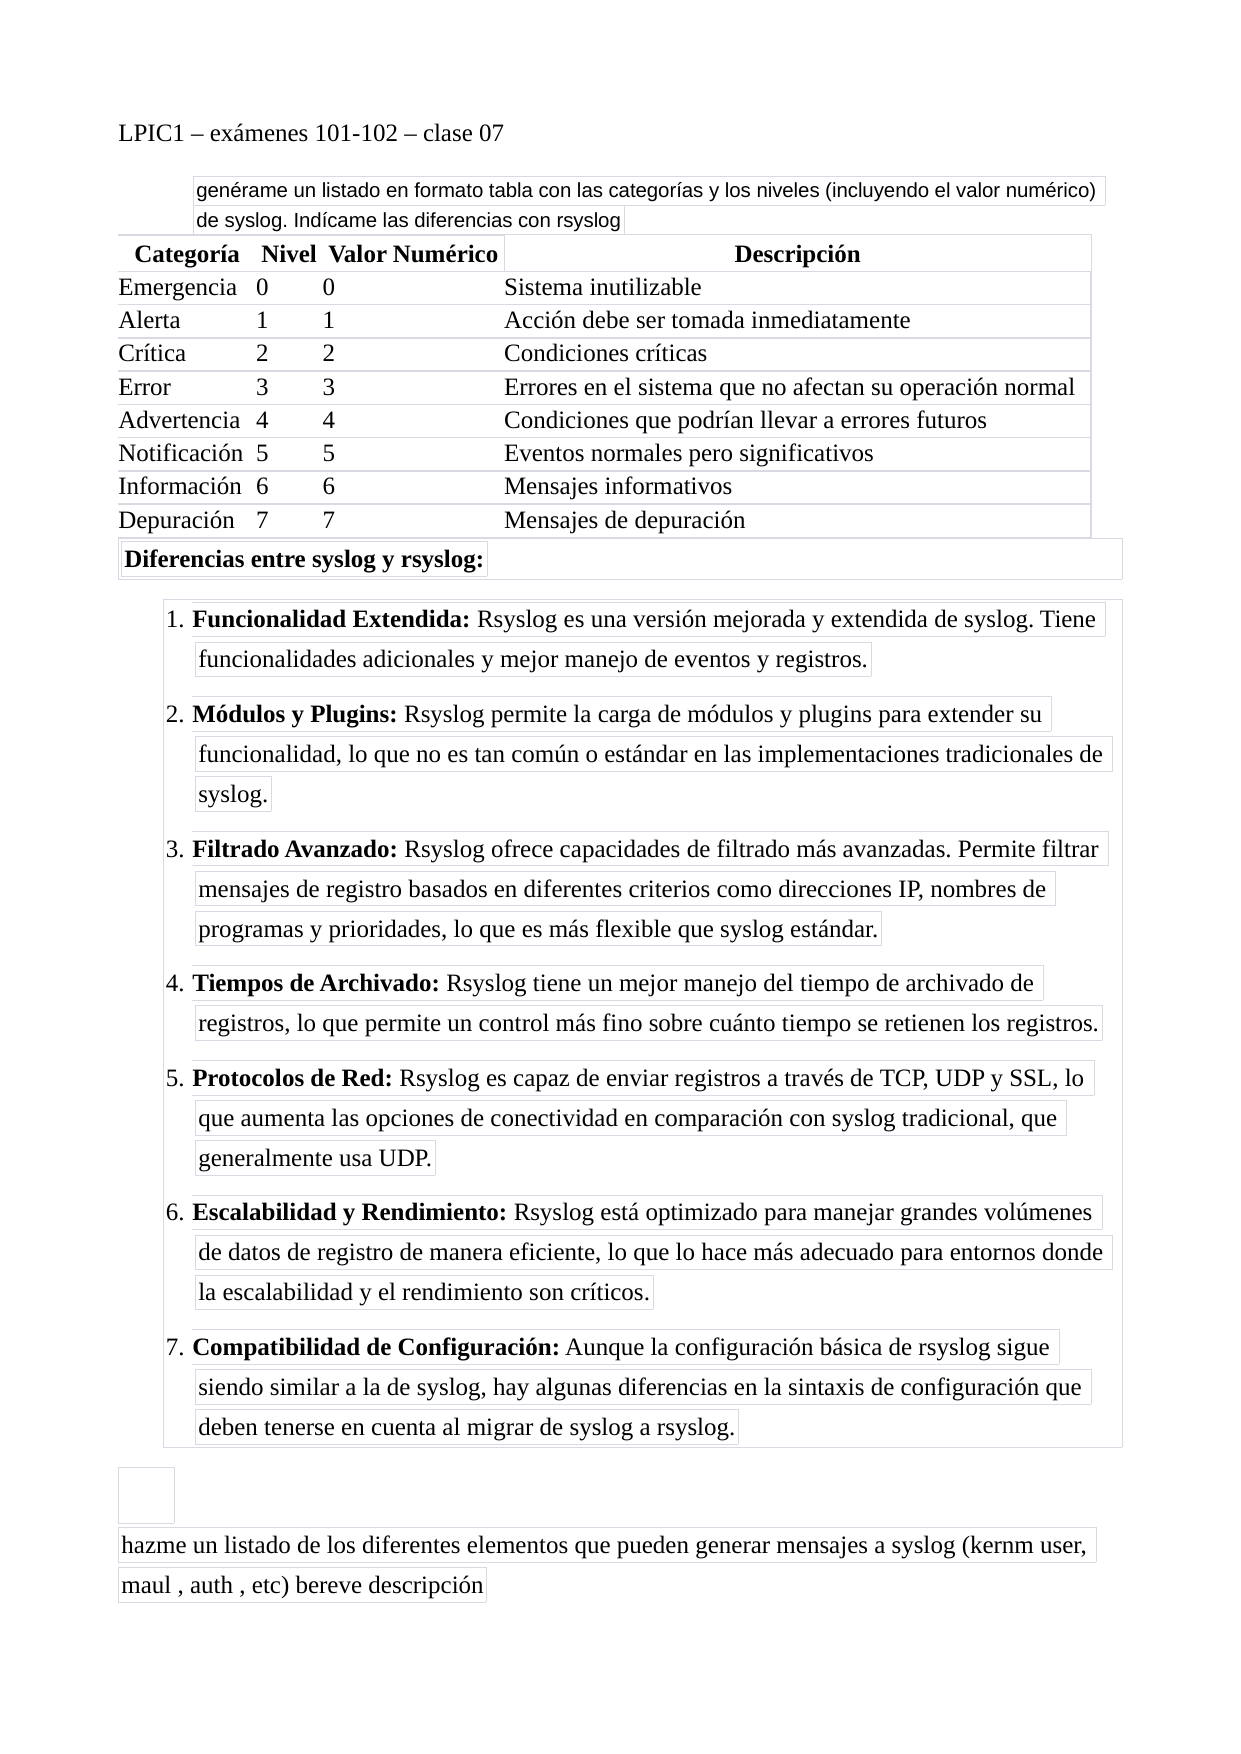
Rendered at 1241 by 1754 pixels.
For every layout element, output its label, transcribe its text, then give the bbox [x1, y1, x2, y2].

table_cell Sistema inutilizable [504, 272, 1090, 304]
table_cell 0 [322, 272, 504, 304]
table_cell Mensajes informativos [504, 472, 1090, 503]
table_cell 5 [256, 438, 322, 470]
table_cell Eventos normales pero significativos [504, 438, 1090, 470]
table_cell 4 [256, 405, 322, 437]
table_cell 5 [322, 438, 504, 470]
table_cell 0 [256, 272, 322, 304]
table_cell Condiciones que podrían llevar a errores futuros [504, 405, 1090, 437]
table_cell 3 [322, 372, 504, 403]
list genérame un listado en formato tabla con las categorías y los niveles (incluyendo el valor numérico) de syslog. Indícame las diferencias con rsyslog [625, 176, 1122, 234]
table_cell 7 [322, 505, 504, 536]
table_header Nivel [256, 236, 322, 271]
list Funcionalidad Extendida: Rsyslog es una versión mejorada y extendida de syslog. Tiene funcionalidades adicionales y mejor manejo de eventos y registros. [164, 600, 1122, 676]
text Diferencias entre syslog y rsyslog: [119, 539, 1122, 579]
table_cell 3 [256, 372, 322, 403]
table_header Categoría [118, 236, 256, 271]
table_cell Condiciones críticas [504, 339, 1090, 370]
table_cell Error [118, 372, 256, 403]
table_cell Mensajes de depuración [504, 505, 1090, 536]
table_header Valor Numérico [322, 236, 504, 271]
list genérame un listado en formato tabla con las categorías y los niveles (incluyendo el valor numérico) de syslog. Indícame las diferencias con rsyslog [194, 206, 624, 234]
list Filtrado Avanzado: Rsyslog ofrece capacidades de filtrado más avanzadas. Permite filtrar mensajes de registro basados en diferentes criterios como direcciones IP, nombres de programas y prioridades, lo que es más flexible que syslog estándar. [164, 828, 1122, 946]
table_cell Errores en el sistema que no afectan su operación normal [504, 372, 1090, 403]
list Escalabilidad y Rendimiento: Rsyslog está optimizado para manejar grandes volúmenes de datos de registro de manera eficiente, lo que lo hace más adecuado para entornos donde la escalabilidad y el rendimiento son críticos. [164, 1191, 1122, 1309]
list Tiempos de Archivado: Rsyslog tiene un mejor manejo del tiempo de archivado de registros, lo que permite un control más fino sobre cuánto tiempo se retienen los registros. [164, 962, 1122, 1040]
text hazme un listado de los diferentes elementos que pueden generar mensajes a syslog (kernm user, maul , auth , etc) bereve descripción [118, 1527, 1122, 1602]
table_cell 1 [256, 305, 322, 337]
list Protocolos de Red: Rsyslog es capaz de enviar registros a través de TCP, UDP y SSL, lo que aumenta las opciones de conectividad en comparación con syslog tradicional, que generalmente usa UDP. [164, 1057, 1122, 1175]
table_cell Notificación [118, 438, 256, 470]
table_cell Información [118, 472, 256, 503]
table_cell 6 [256, 472, 322, 503]
table_cell Crítica [118, 339, 256, 370]
table_cell Emergencia [118, 272, 256, 304]
table_cell Acción debe ser tomada inmediatamente [504, 305, 1090, 337]
table_cell Depuración [118, 505, 256, 536]
list Compatibilidad de Configuración: Aunque la configuración básica de rsyslog sigue siendo similar a la de syslog, hay algunas diferencias en la sintaxis de configuración que deben tenerse en cuenta al migrar de syslog a rsyslog. [164, 1326, 1122, 1447]
table_cell 1 [322, 305, 504, 337]
table_cell Alerta [118, 305, 256, 337]
text LPIC1 – exámenes 101-102 – clase 07 [118, 118, 1122, 147]
list genérame un listado en formato tabla con las categorías y los niveles (incluyendo el valor numérico) de syslog. Indícame las diferencias con rsyslog [194, 177, 1105, 205]
table_header Descripción [505, 235, 1091, 271]
table_cell 2 [256, 339, 322, 370]
table_cell 4 [322, 405, 504, 437]
table_cell Advertencia [118, 405, 256, 437]
table_cell 2 [322, 339, 504, 370]
list Módulos y Plugins: Rsyslog permite la carga de módulos y plugins para extender su funcionalidad, lo que no es tan común o estándar en las implementaciones tradicionales de syslog. [164, 693, 1122, 811]
table_cell 7 [256, 505, 322, 536]
table_cell 6 [322, 472, 504, 503]
